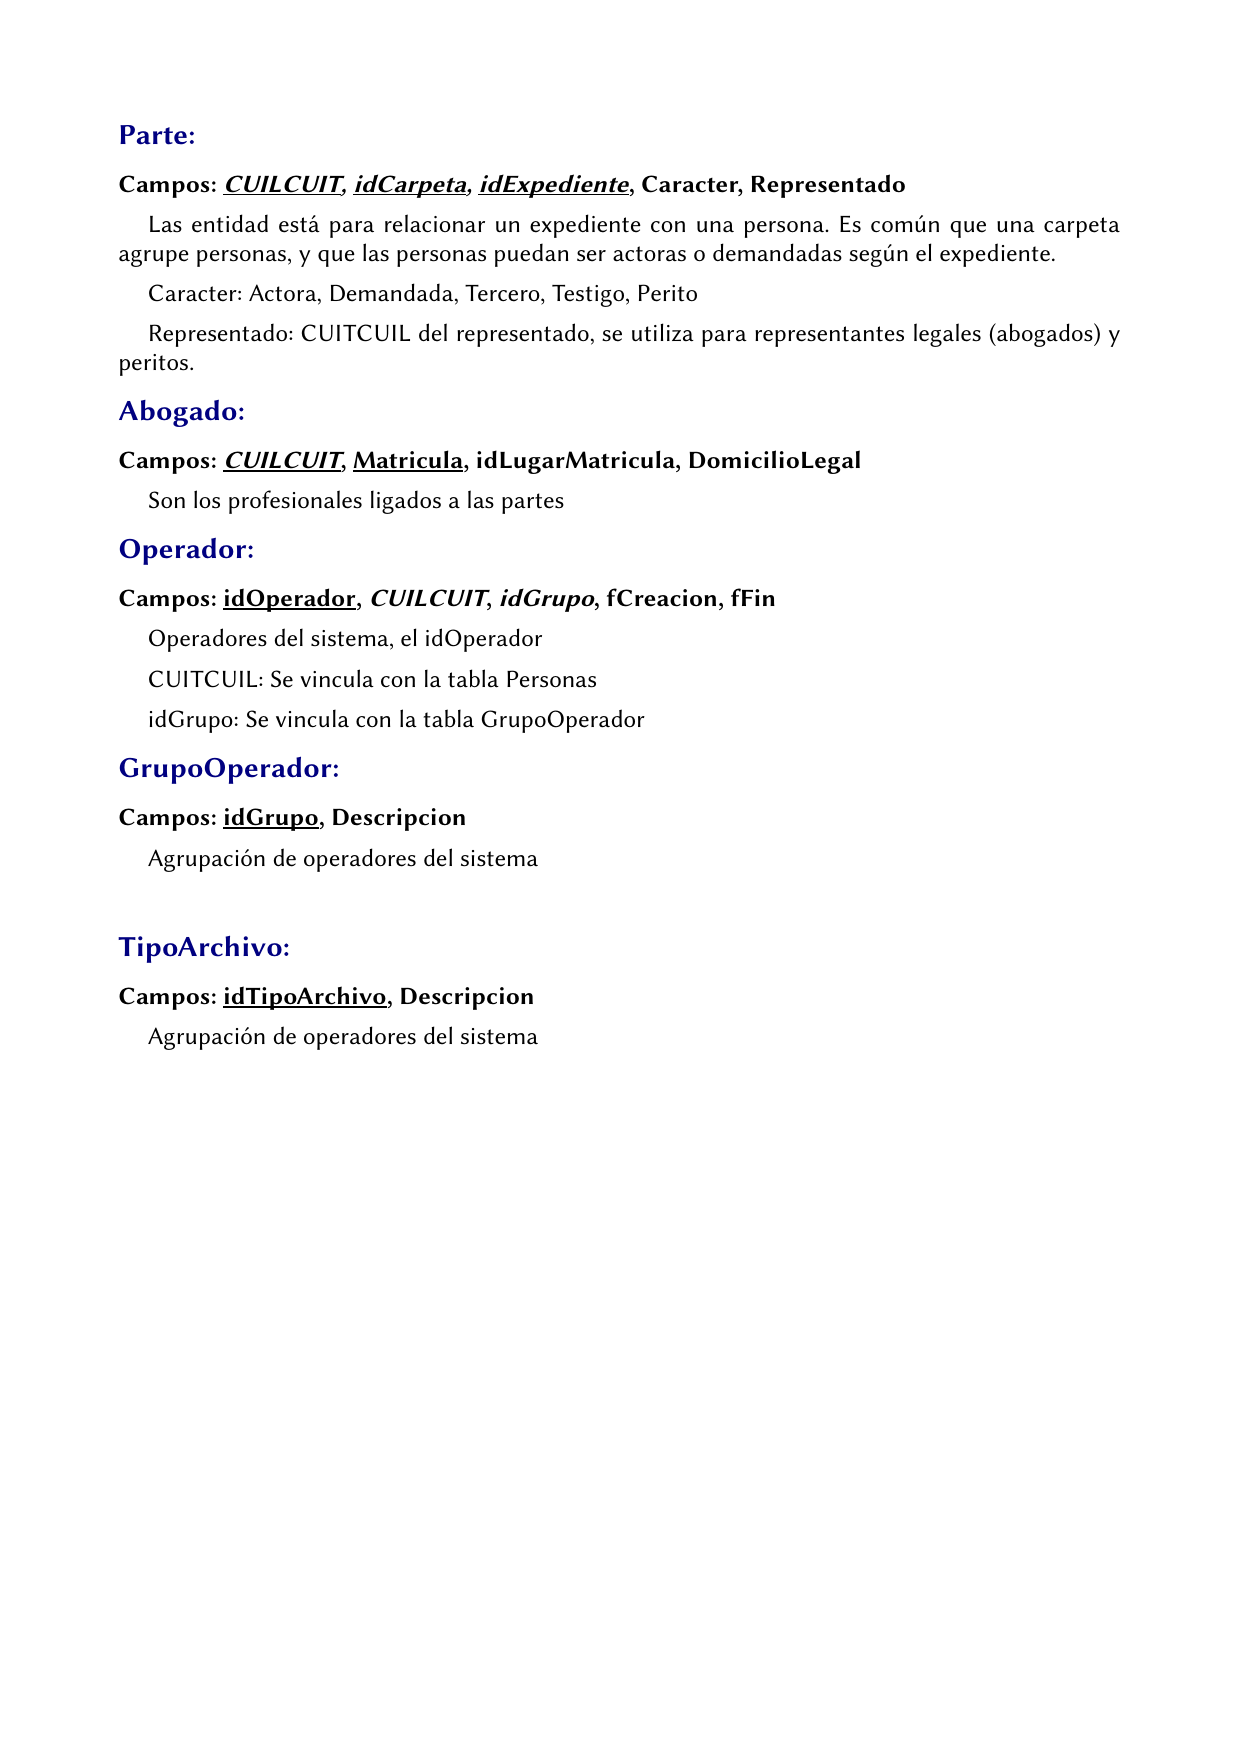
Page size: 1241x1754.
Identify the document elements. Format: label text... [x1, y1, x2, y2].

text Campos: idOperador, CUILCUIT, idGrupo, fCreacion, fFin [118, 584, 1122, 613]
subtitle Abogado: [118, 394, 1122, 427]
text Caracter: Actora, Demandada, Tercero, Testigo, Perito [118, 279, 1122, 308]
text Las entidad está para relacionar un expediente con una persona. Es común que una carpeta agrupe personas, y que las personas puedan ser actoras o demandadas según el expediente. [118, 210, 1122, 267]
text Agrupación de operadores del sistema [118, 1022, 1122, 1051]
text Campos: CUILCUIT, Matricula, idLugarMatricula, DomicilioLegal [118, 446, 1122, 474]
text idGrupo: Se vincula con la tabla GrupoOperador [118, 705, 1122, 734]
text Agrupación de operadores del sistema [118, 843, 1122, 872]
text Campos: idGrupo, Descripcion [118, 803, 1122, 832]
text Campos: idTipoArchivo, Descripcion [118, 982, 1122, 1010]
subtitle TipoArchivo: [118, 930, 1122, 963]
text Representado: CUITCUIL del representado, se utiliza para representantes legales (abogados) y peritos. [118, 319, 1122, 377]
text Son los profesionales ligados a las partes [118, 486, 1122, 515]
text CUITCUIL: Se vincula con la tabla Personas [118, 665, 1122, 693]
subtitle GrupoOperador: [118, 752, 1122, 785]
text Operadores del sistema, el idOperador [118, 624, 1122, 653]
text Campos: CUILCUIT, idCarpeta, idExpediente, Caracter, Representado [118, 170, 1122, 198]
subtitle Operador: [118, 532, 1122, 566]
subtitle Parte: [118, 118, 1122, 151]
